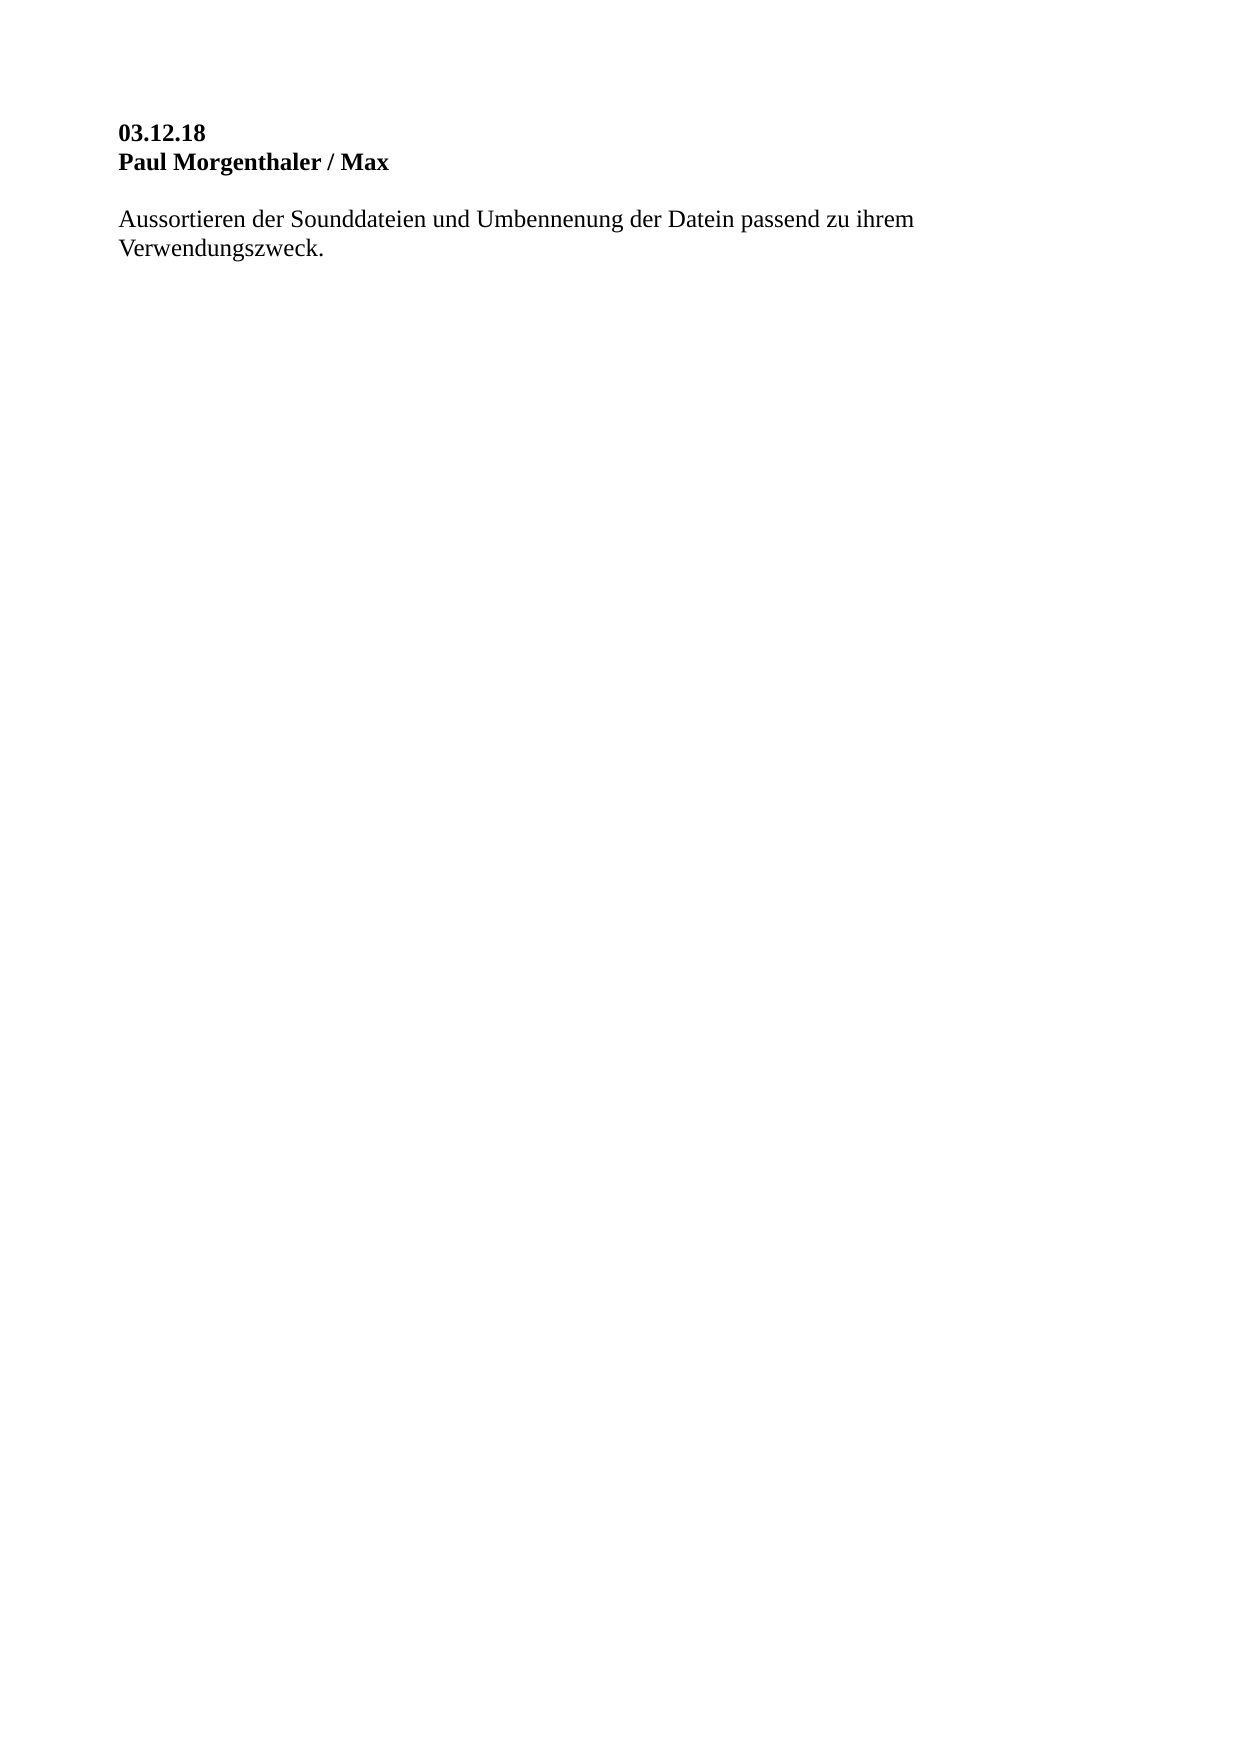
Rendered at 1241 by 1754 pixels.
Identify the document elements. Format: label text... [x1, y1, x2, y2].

text Paul Morgenthaler / Max [118, 147, 1122, 176]
text 03.12.18 [118, 118, 1122, 147]
text Aussortieren der Sounddateien und Umbennenung der Datein passend zu ihrem Verwendungszweck. [118, 204, 1122, 262]
